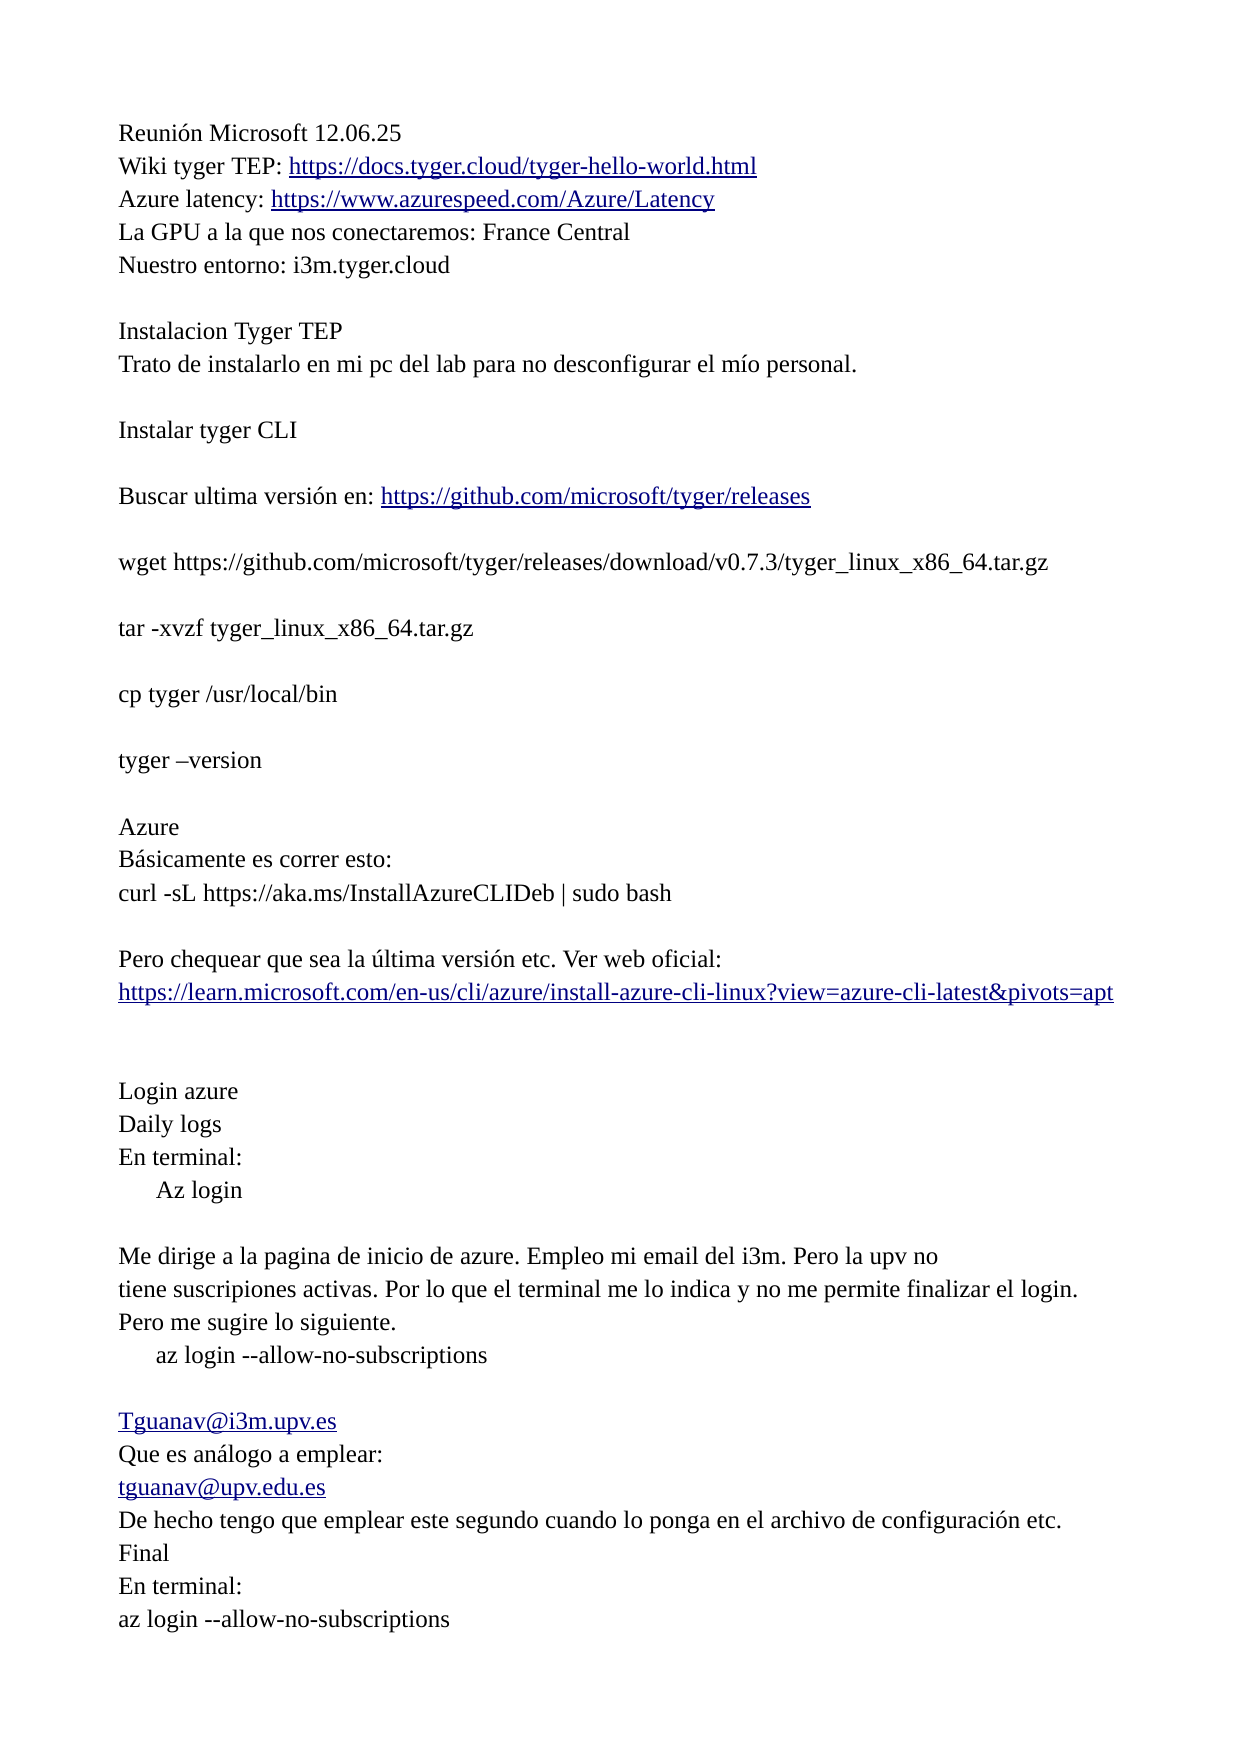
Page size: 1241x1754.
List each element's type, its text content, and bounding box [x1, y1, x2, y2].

text Que es análogo a emplear: [118, 1439, 1122, 1468]
text En terminal: [118, 1571, 1122, 1600]
text La GPU a la que nos conectaremos: France Central [118, 217, 1122, 246]
text Login azure [118, 1076, 1122, 1104]
text Trato de instalarlo en mi pc del lab para no desconfigurar el mío personal. [118, 349, 1122, 378]
text tguanav@upv.edu.es [118, 1472, 1122, 1501]
text tyger –version [118, 746, 1122, 774]
text Tguanav@i3m.upv.es [118, 1406, 1122, 1435]
text Azure [118, 812, 1122, 840]
text Pero chequear que sea la última versión etc. Ver web oficial: [118, 944, 1122, 972]
text Nuestro entorno: i3m.tyger.cloud [118, 250, 1122, 279]
text https://learn.microsoft.com/en-us/cli/azure/install-azure-cli-linux?view=azure-cli-latest&pivots=apt [118, 977, 1122, 1005]
text Azure latency: https://www.azurespeed.com/Azure/Latency [118, 184, 1122, 213]
text Az login [156, 1175, 1122, 1203]
text En terminal: [118, 1142, 1122, 1171]
text Básicamente es correr esto: [118, 844, 1122, 873]
text az login --allow-no-subscriptions [156, 1340, 1122, 1369]
text Reunión Microsoft 12.06.25 [118, 118, 1122, 147]
text Me dirige a la pagina de inicio de azure. Empleo mi email del i3m. Pero la upv no tiene suscripiones activas. Por lo que el terminal me lo indica y no me permite finalizar el login. Pero me sugire lo siguiente. [118, 1241, 1122, 1336]
text wget https://github.com/microsoft/tyger/releases/download/v0.7.3/tyger_linux_x86_64.tar.gz [118, 547, 1122, 576]
text Instalar tyger CLI [118, 415, 1122, 444]
text tar -xvzf tyger_linux_x86_64.tar.gz [118, 613, 1122, 642]
text Final [118, 1538, 1122, 1567]
text De hecho tengo que emplear este segundo cuando lo ponga en el archivo de configuración etc. [118, 1505, 1122, 1534]
text Daily logs [118, 1109, 1122, 1137]
text Buscar ultima versión en: https://github.com/microsoft/tyger/releases [118, 481, 1122, 510]
text curl -sL https://aka.ms/InstallAzureCLIDeb | sudo bash [118, 878, 1122, 906]
text az login --allow-no-subscriptions [118, 1604, 1122, 1633]
text cp tyger /usr/local/bin [118, 679, 1122, 708]
text Instalacion Tyger TEP [118, 316, 1122, 345]
text Wiki tyger TEP: https://docs.tyger.cloud/tyger-hello-world.html [118, 151, 1122, 180]
